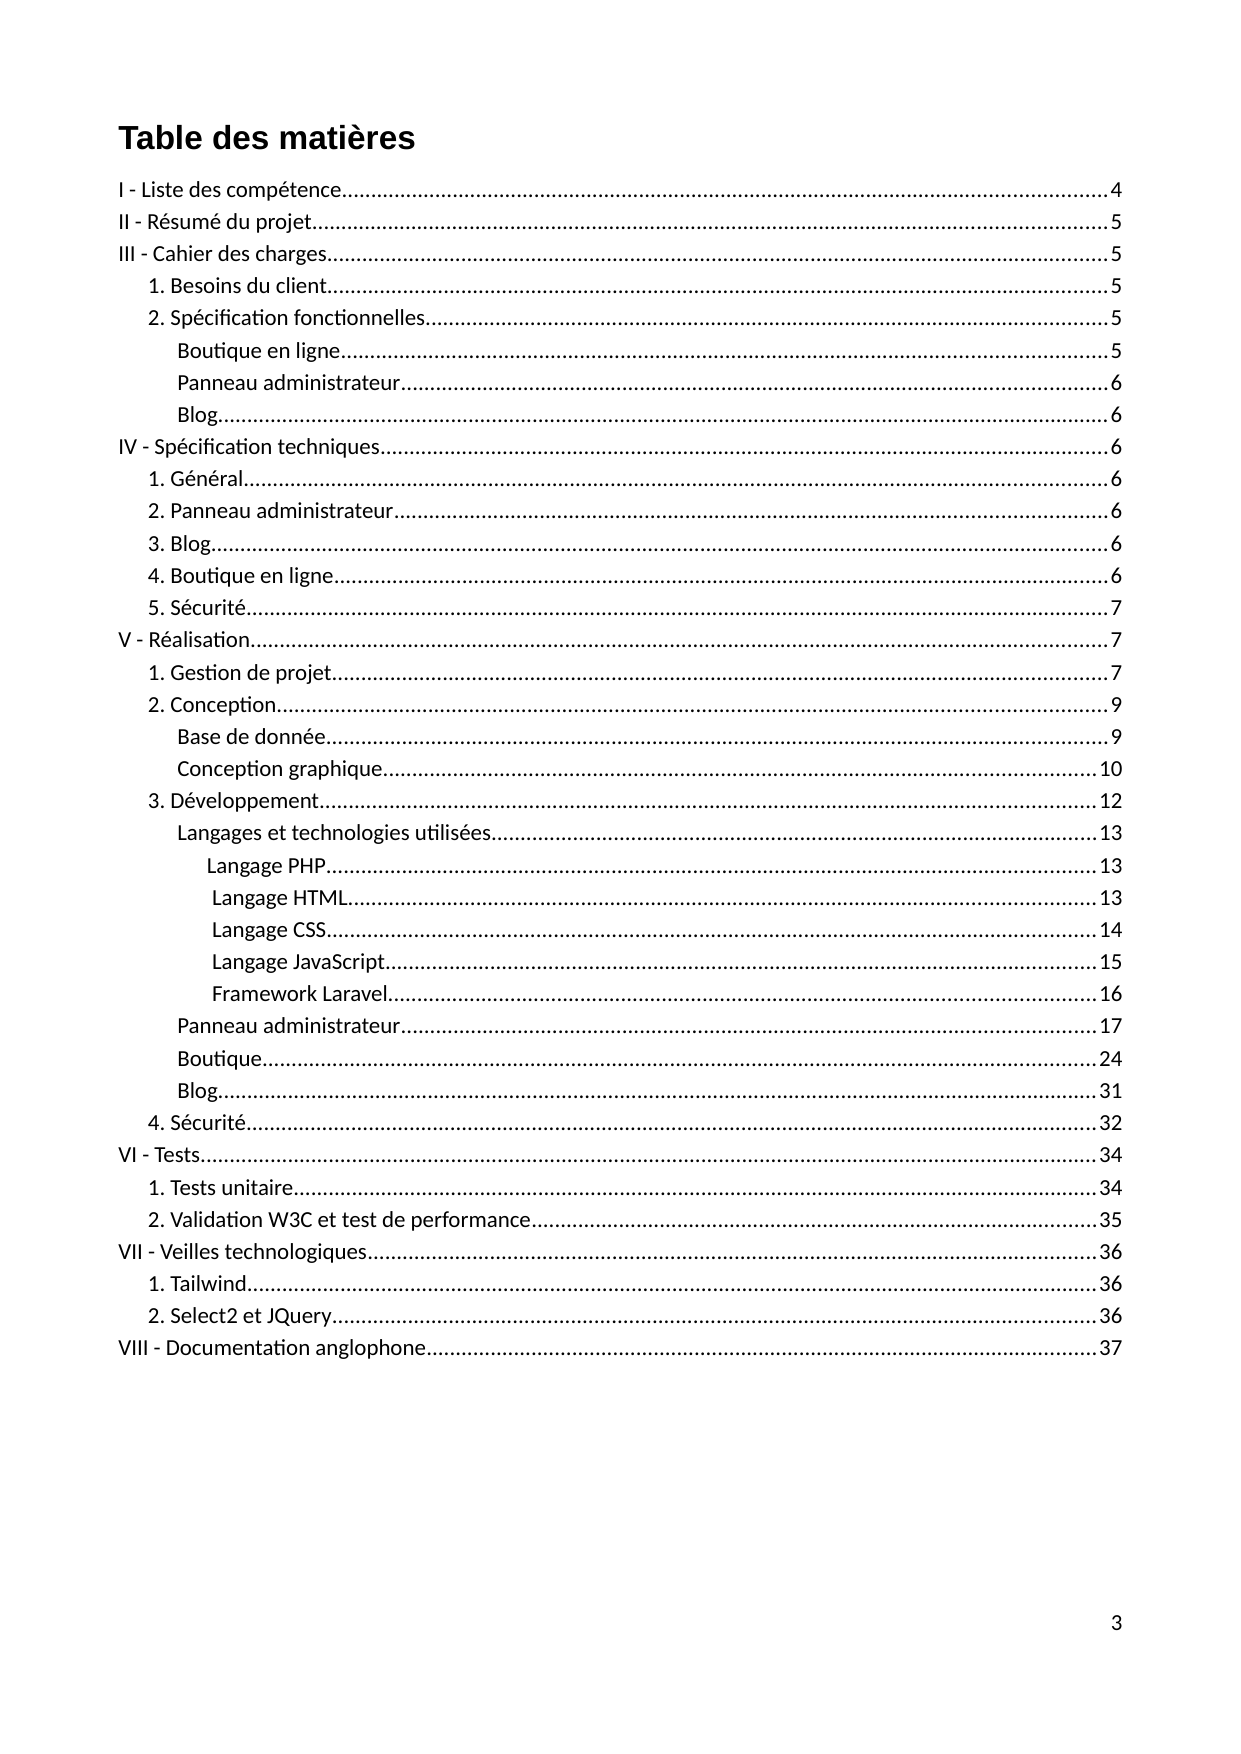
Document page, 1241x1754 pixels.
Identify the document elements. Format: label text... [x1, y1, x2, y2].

text 2. Select2 et JQuery 36 [148, 1301, 1122, 1329]
text 4. Sécurité 32 [148, 1108, 1122, 1136]
text 2. Panneau administrateur 6 [148, 497, 1122, 525]
text 3. Blog 6 [148, 529, 1122, 557]
text III - Cahier des charges 5 [118, 239, 1122, 267]
text Conception graphique 10 [177, 754, 1122, 782]
text Panneau administrateur 17 [177, 1012, 1122, 1040]
text IV - Spécification techniques 6 [118, 432, 1122, 460]
text Langage PHP 13 [207, 851, 1122, 879]
text Base de donnée 9 [177, 722, 1122, 750]
text Langage HTML 13 [207, 883, 1122, 911]
text Langages et technologies utilisées 13 [177, 818, 1122, 847]
text 3. Développement 12 [148, 786, 1122, 814]
text I - Liste des compétence 4 [118, 175, 1122, 203]
text 1. Général 6 [148, 464, 1122, 492]
text Blog 6 [177, 400, 1122, 428]
subtitle Table des matières [118, 118, 1122, 157]
text Blog 31 [177, 1076, 1122, 1104]
text VI - Tests 34 [118, 1140, 1122, 1168]
text Langage CSS 14 [207, 915, 1122, 943]
text 2. Spécification fonctionnelles 5 [148, 303, 1122, 332]
text II - Résumé du projet 5 [118, 207, 1122, 235]
text Boutique en ligne 5 [177, 336, 1122, 364]
text 1. Besoins du client 5 [148, 271, 1122, 299]
text VII - Veilles technologiques 36 [118, 1237, 1122, 1265]
text Framework Laravel 16 [207, 979, 1122, 1007]
text 1. Tailwind 36 [148, 1269, 1122, 1297]
text VIII - Documentation anglophone 37 [118, 1333, 1122, 1362]
text 2. Validation W3C et test de performance 35 [148, 1205, 1122, 1233]
text 2. Conception 9 [148, 690, 1122, 718]
text 4. Boutique en ligne 6 [148, 561, 1122, 589]
text V - Réalisation 7 [118, 625, 1122, 653]
text 5. Sécurité 7 [148, 593, 1122, 621]
text Boutique 24 [177, 1044, 1122, 1072]
text 1. Tests unitaire 34 [148, 1173, 1122, 1201]
text Panneau administrateur 6 [177, 368, 1122, 396]
text Langage JavaScript 15 [207, 947, 1122, 975]
text 1. Gestion de projet 7 [148, 658, 1122, 686]
